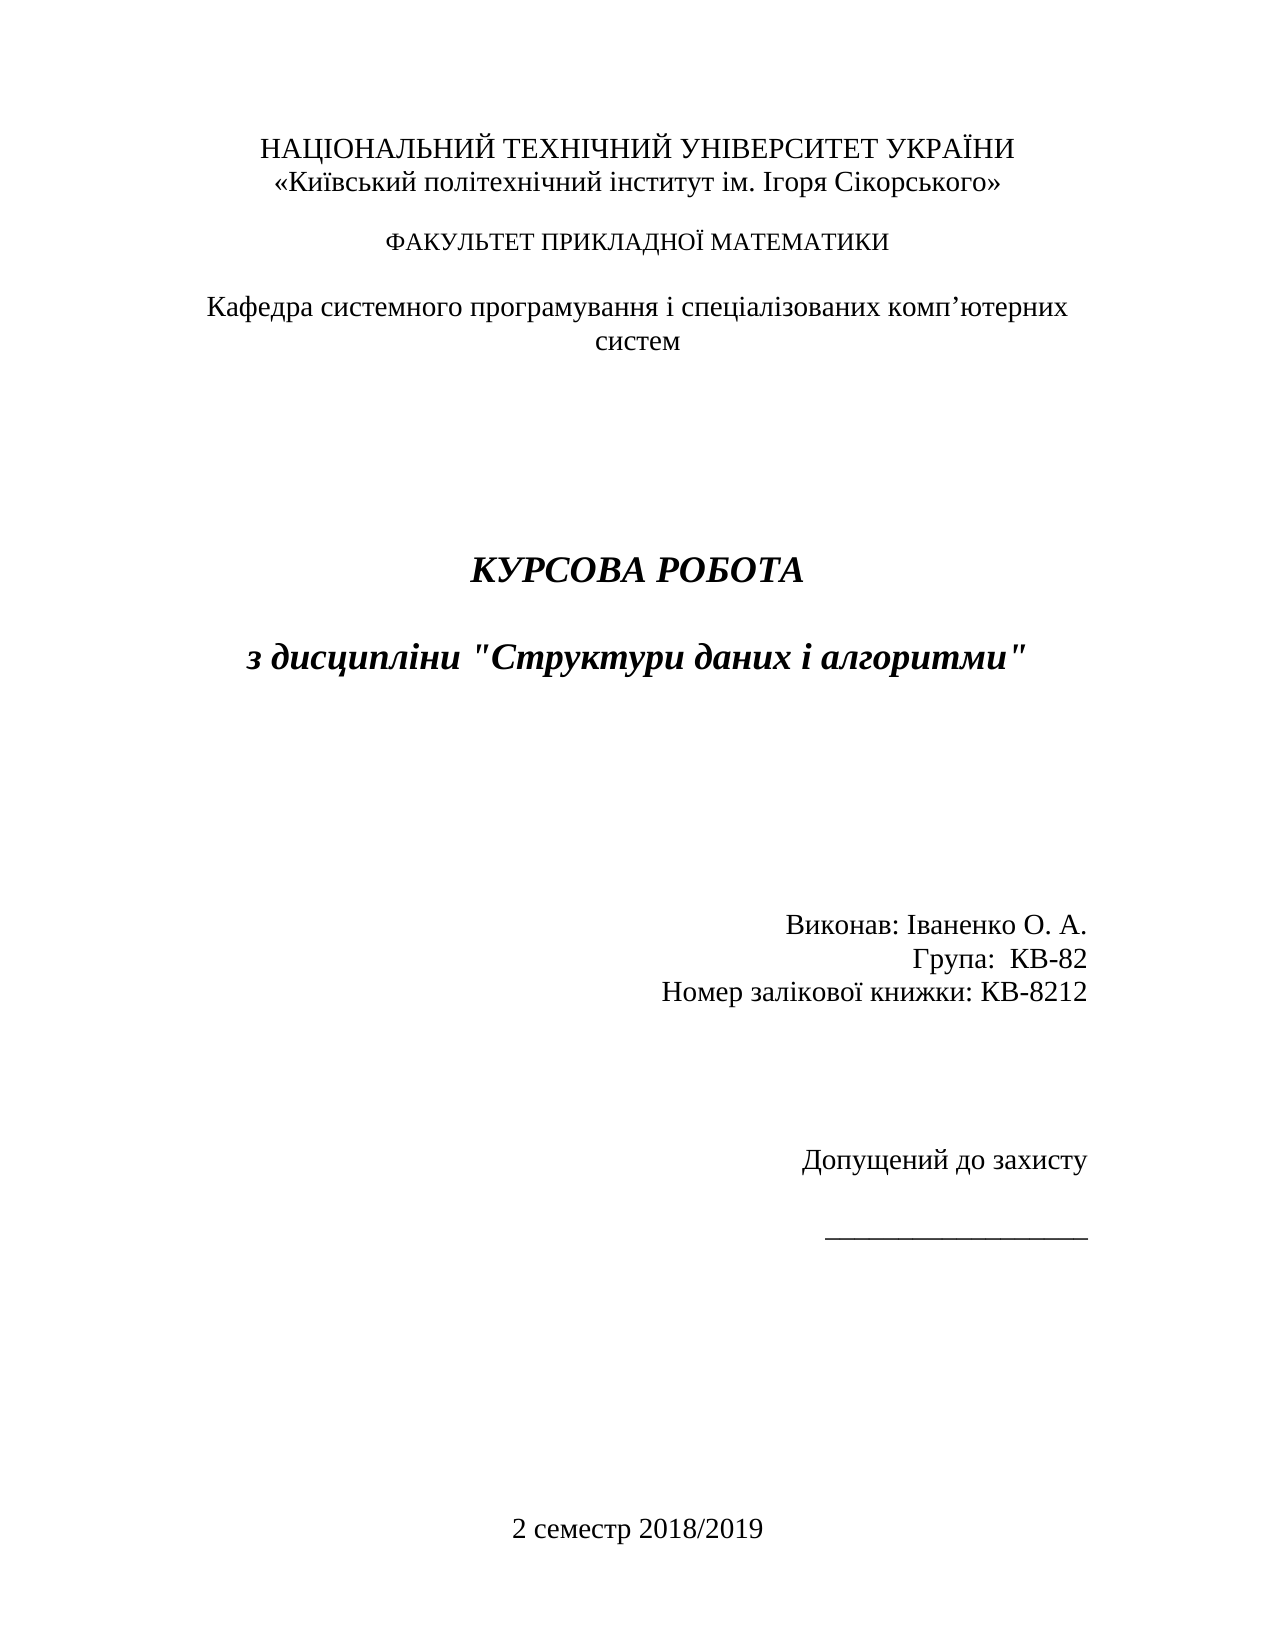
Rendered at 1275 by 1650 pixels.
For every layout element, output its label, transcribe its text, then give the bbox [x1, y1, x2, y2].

text «Київський політехнічний інститут ім. Ігоря Сікорського» [187, 164, 1087, 198]
text Виконав: Іваненко О. А. [187, 907, 1087, 941]
text Кафедра системного програмування і спеціалізованих комп’ютерних систем [187, 289, 1087, 356]
subtitle Допущений до захисту [187, 1142, 1087, 1176]
text з дисципліни "Структури даних і алгоритми" [187, 634, 1087, 677]
text 2 семестр 2018/2019 [187, 1511, 1087, 1544]
subtitle Група: КB-82 [187, 941, 1087, 974]
text Номер залікової книжки: КВ-8212 [187, 974, 1087, 1008]
text ФАКУЛЬТЕТ ПРИКЛАДНОЇ МАТЕМАТИКИ [187, 227, 1087, 256]
subtitle КУРСОВА РОБОТА [187, 548, 1087, 591]
text НАЦІОНАЛЬНИЙ ТЕХНІЧНИЙ УНІВЕРСИТЕТ УКРАЇНИ [187, 131, 1087, 164]
text __________________ [187, 1209, 1087, 1243]
